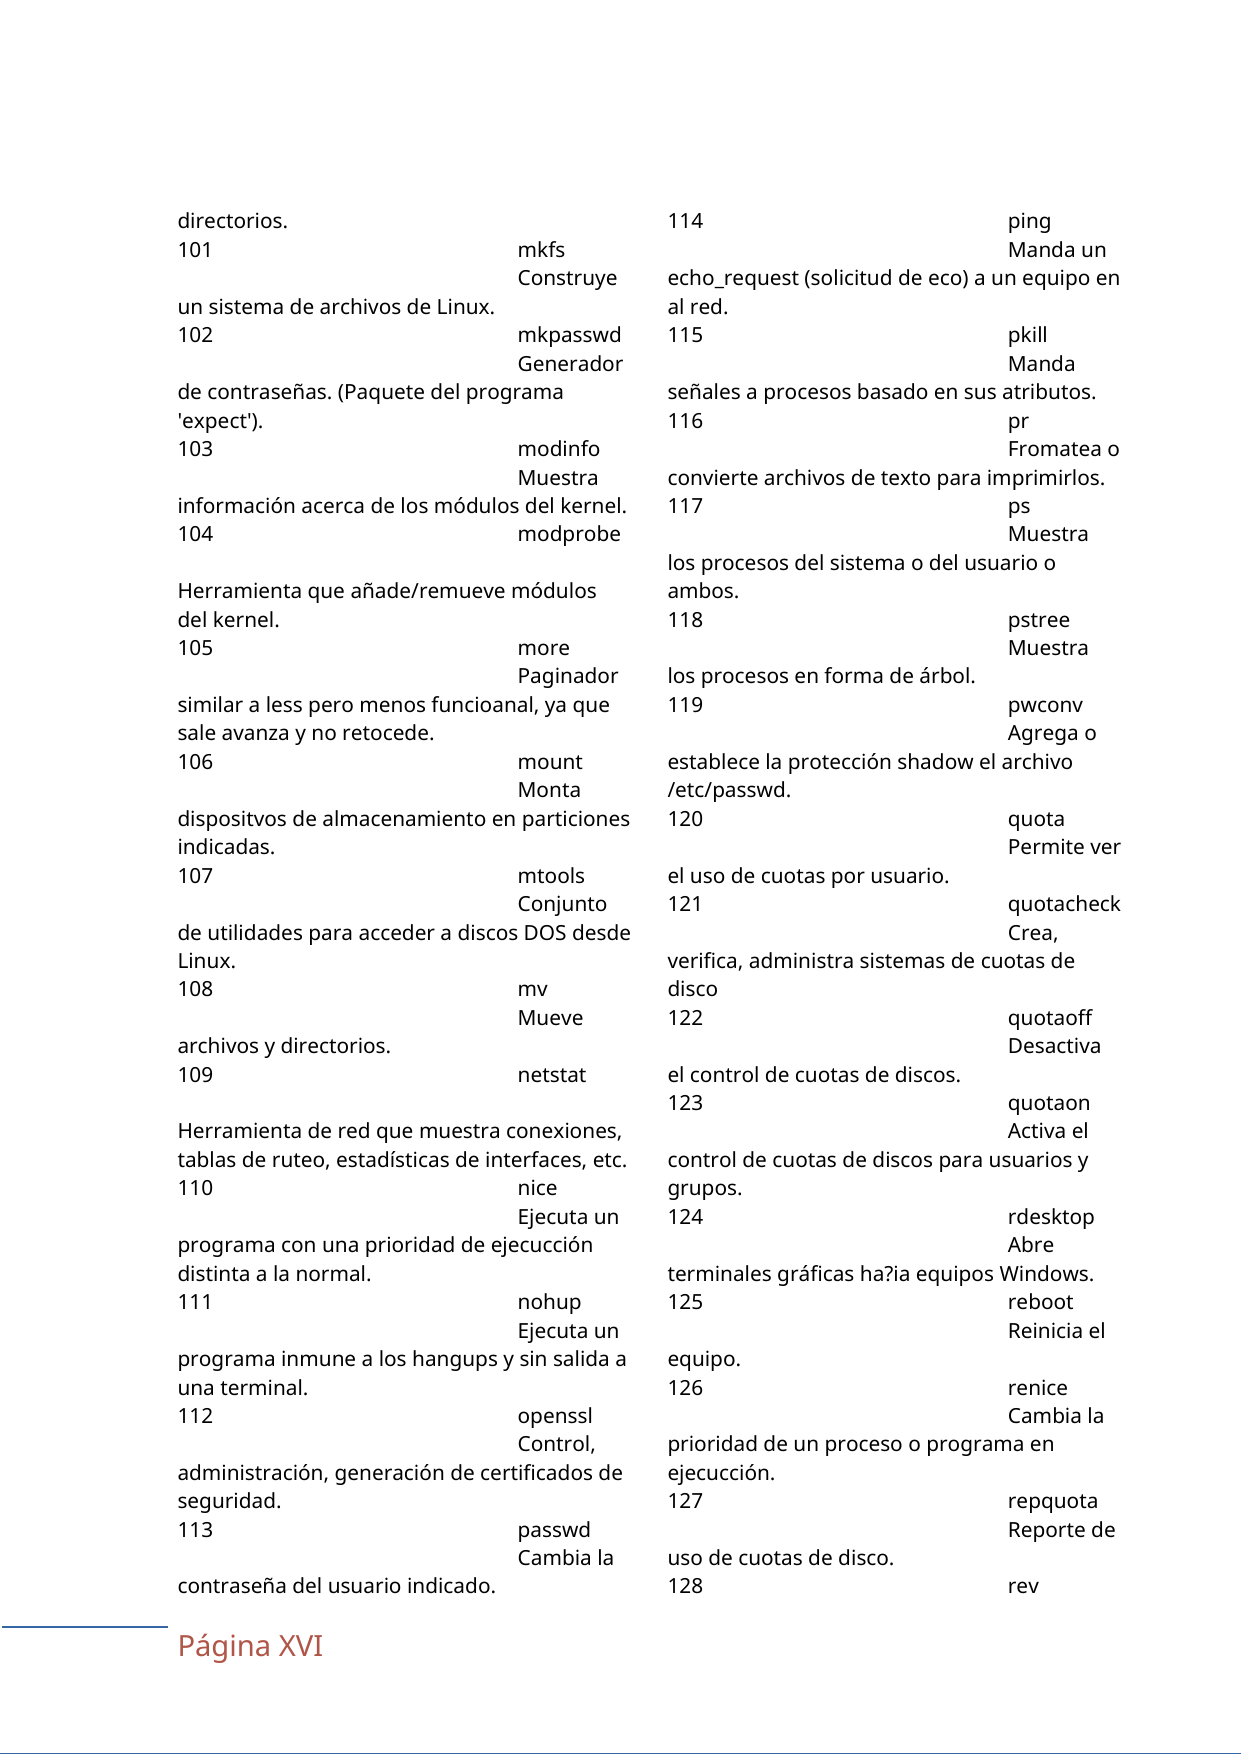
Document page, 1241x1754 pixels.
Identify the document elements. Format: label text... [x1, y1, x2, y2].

text 127 repquota Reporte de uso de cuotas de disco. [667, 1486, 1122, 1572]
text 105 more Paginador similar a less pero menos funcioanal, ya que sale avanza y no retocede. [177, 633, 632, 747]
text 122 quotaoff Desactiva el control de cuotas de discos. [667, 1003, 1122, 1088]
text 114 ping Manda un echo_request (solicitud de eco) a un equipo en al red. [667, 207, 1122, 320]
text 111 nohup Ejecuta un programa inmune a los hangups y sin salida a una terminal. [177, 1287, 632, 1401]
text 117 ps Muestra los procesos del sistema o del usuario o ambos. [667, 491, 1122, 605]
text 112 openssl Control, administración, generación de certificados de seguridad. [177, 1401, 632, 1515]
text 106 mount Monta dispositvos de almacenamiento en particiones indicadas. [177, 747, 632, 861]
text 116 pr Fromatea o convierte archivos de texto para imprimirlos. [667, 406, 1122, 491]
text 123 quotaon Activa el control de cuotas de discos para usuarios y grupos. [667, 1088, 1122, 1202]
text directorios. [177, 207, 632, 235]
text 118 pstree Muestra los procesos en forma de árbol. [667, 605, 1122, 690]
text 119 pwconv Agrega o establece la protección shadow el archivo /etc/passwd. [667, 690, 1122, 804]
text 120 quota Permite ver el uso de cuotas por usuario. [667, 804, 1122, 889]
text 121 quotacheck Crea, verifica, administra sistemas de cuotas de disco [667, 889, 1122, 1003]
text 101 mkfs Construye un sistema de archivos de Linux. [177, 235, 632, 320]
text 104 modprobe Herramienta que añade/remueve módulos del kernel. [177, 519, 632, 633]
text 113 passwd Cambia la contraseña del usuario indicado. [177, 1515, 632, 1600]
text 125 reboot Reinicia el equipo. [667, 1287, 1122, 1373]
text 110 nice Ejecuta un programa con una prioridad de ejecucción distinta a la normal. [177, 1173, 632, 1287]
text 126 renice Cambia la prioridad de un proceso o programa en ejecucción. [667, 1373, 1122, 1486]
text 128 rev [667, 1572, 1122, 1600]
text 115 pkill Manda señales a procesos basado en sus atributos. [667, 320, 1122, 406]
text 109 netstat Herramienta de red que muestra conexiones, tablas de ruteo, estadísticas de interfaces, etc. [177, 1060, 632, 1173]
text 107 mtools Conjunto de utilidades para acceder a discos DOS desde Linux. [177, 861, 632, 974]
text 108 mv Mueve archivos y directorios. [177, 974, 632, 1060]
text 102 mkpasswd Generador de contraseñas. (Paquete del programa 'expect'). [177, 320, 632, 434]
text 103 modinfo Muestra información acerca de los módulos del kernel. [177, 434, 632, 519]
text 124 rdesktop Abre terminales gráficas ha?ia equipos Windows. [667, 1202, 1122, 1287]
